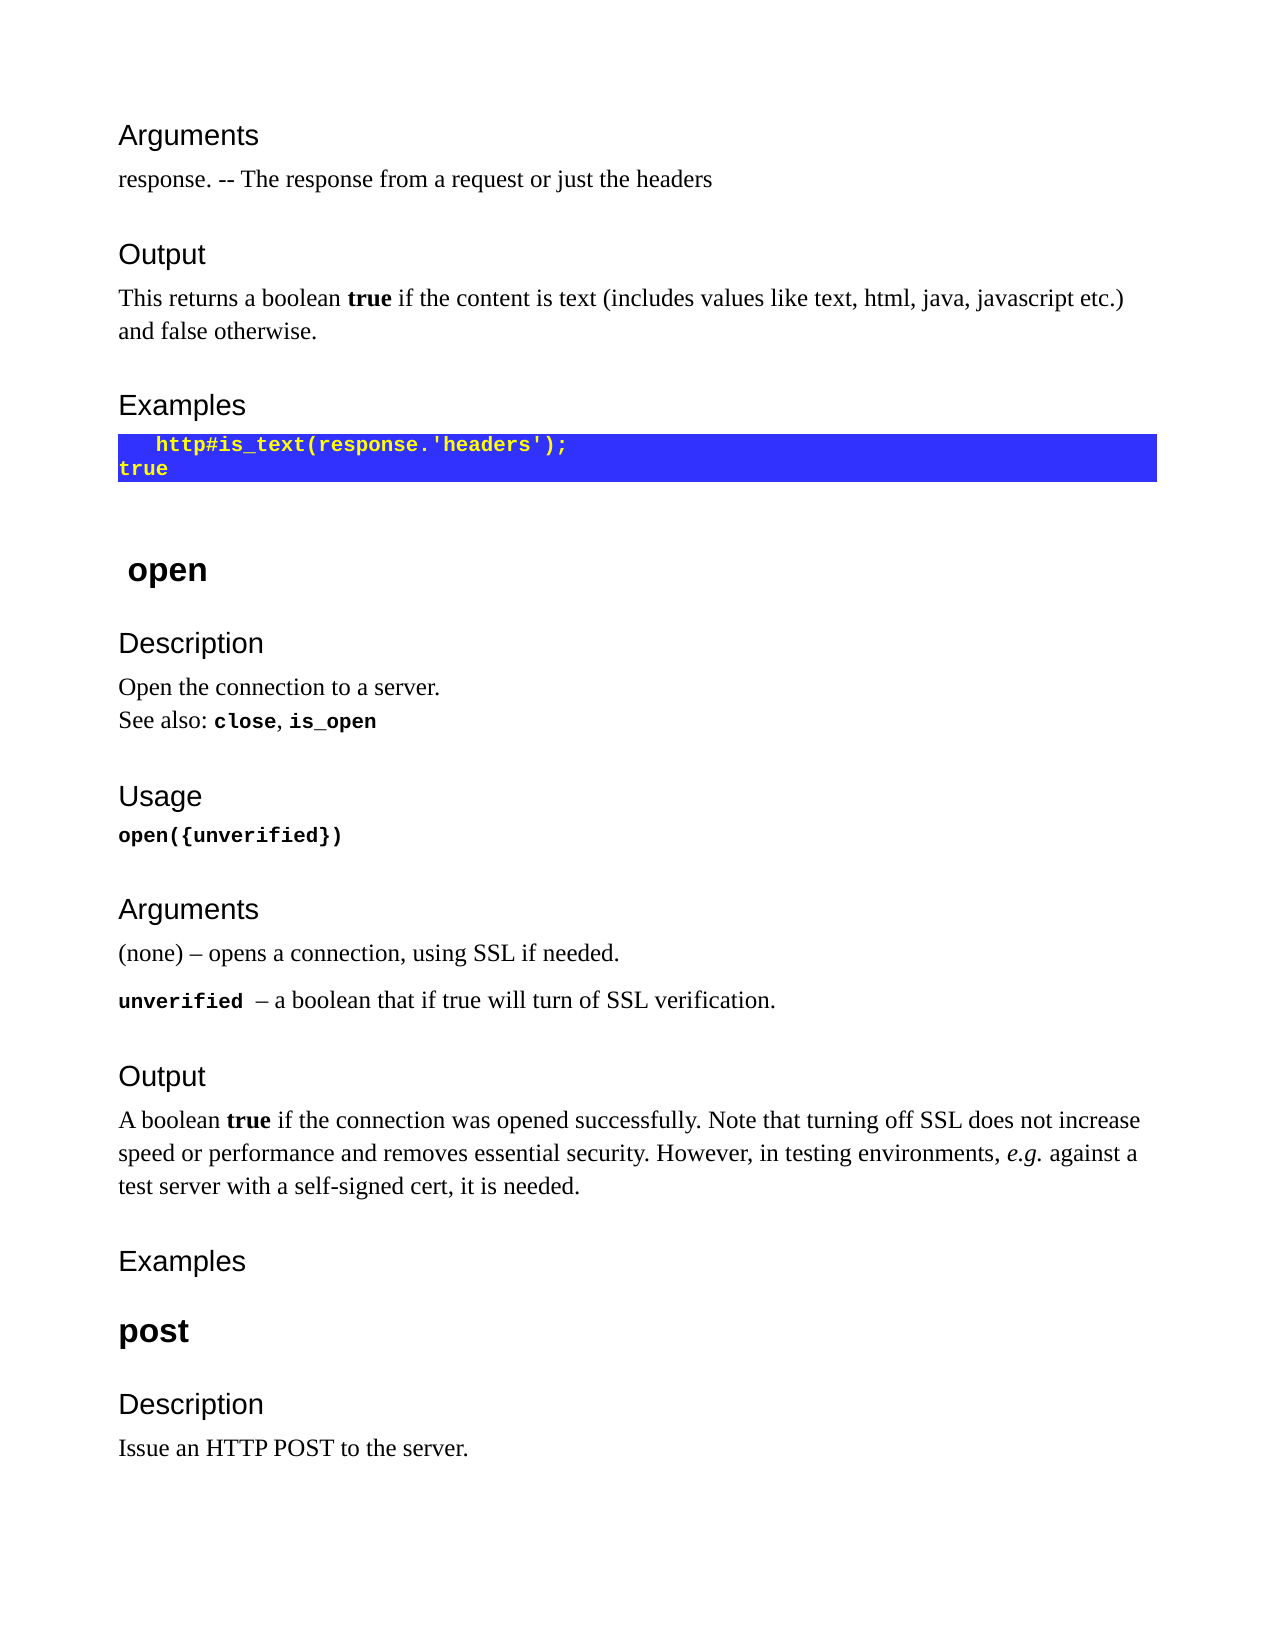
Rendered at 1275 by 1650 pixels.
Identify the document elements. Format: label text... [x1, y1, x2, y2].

text response. -- The response from a request or just the headers [118, 164, 1157, 193]
subtitle Output [118, 237, 1157, 270]
subtitle Usage [118, 779, 1157, 812]
text Open the connection to a server. See also: close, is_open [118, 672, 1157, 735]
subtitle Arguments [118, 118, 1157, 152]
subtitle Examples [118, 1244, 1157, 1277]
text unverified – a boolean that if true will turn of SSL verification. [118, 985, 1157, 1015]
subtitle Arguments [118, 892, 1157, 925]
text Issue an HTTP POST to the server. [118, 1433, 1157, 1461]
text open({unverified}) [118, 825, 1157, 849]
subtitle Output [118, 1059, 1157, 1092]
text http#is_text(response.'headers'); [118, 434, 1157, 458]
subtitle open [118, 550, 1157, 589]
subtitle Description [118, 1387, 1157, 1420]
text (none) – opens a connection, using SSL if needed. [118, 938, 1157, 967]
text true [118, 458, 1157, 482]
text A boolean true if the connection was opened successfully. Note that turning off SSL does not increase speed or performance and removes essential security. However, in testing environments, e.g. against a test server with a self-signed cert, it is needed. [118, 1105, 1157, 1200]
subtitle Description [118, 626, 1157, 660]
subtitle Examples [118, 388, 1157, 422]
text This returns a boolean true if the content is text (includes values like text, html, java, javascript etc.) and false otherwise. [118, 283, 1157, 344]
subtitle post [118, 1311, 1157, 1349]
